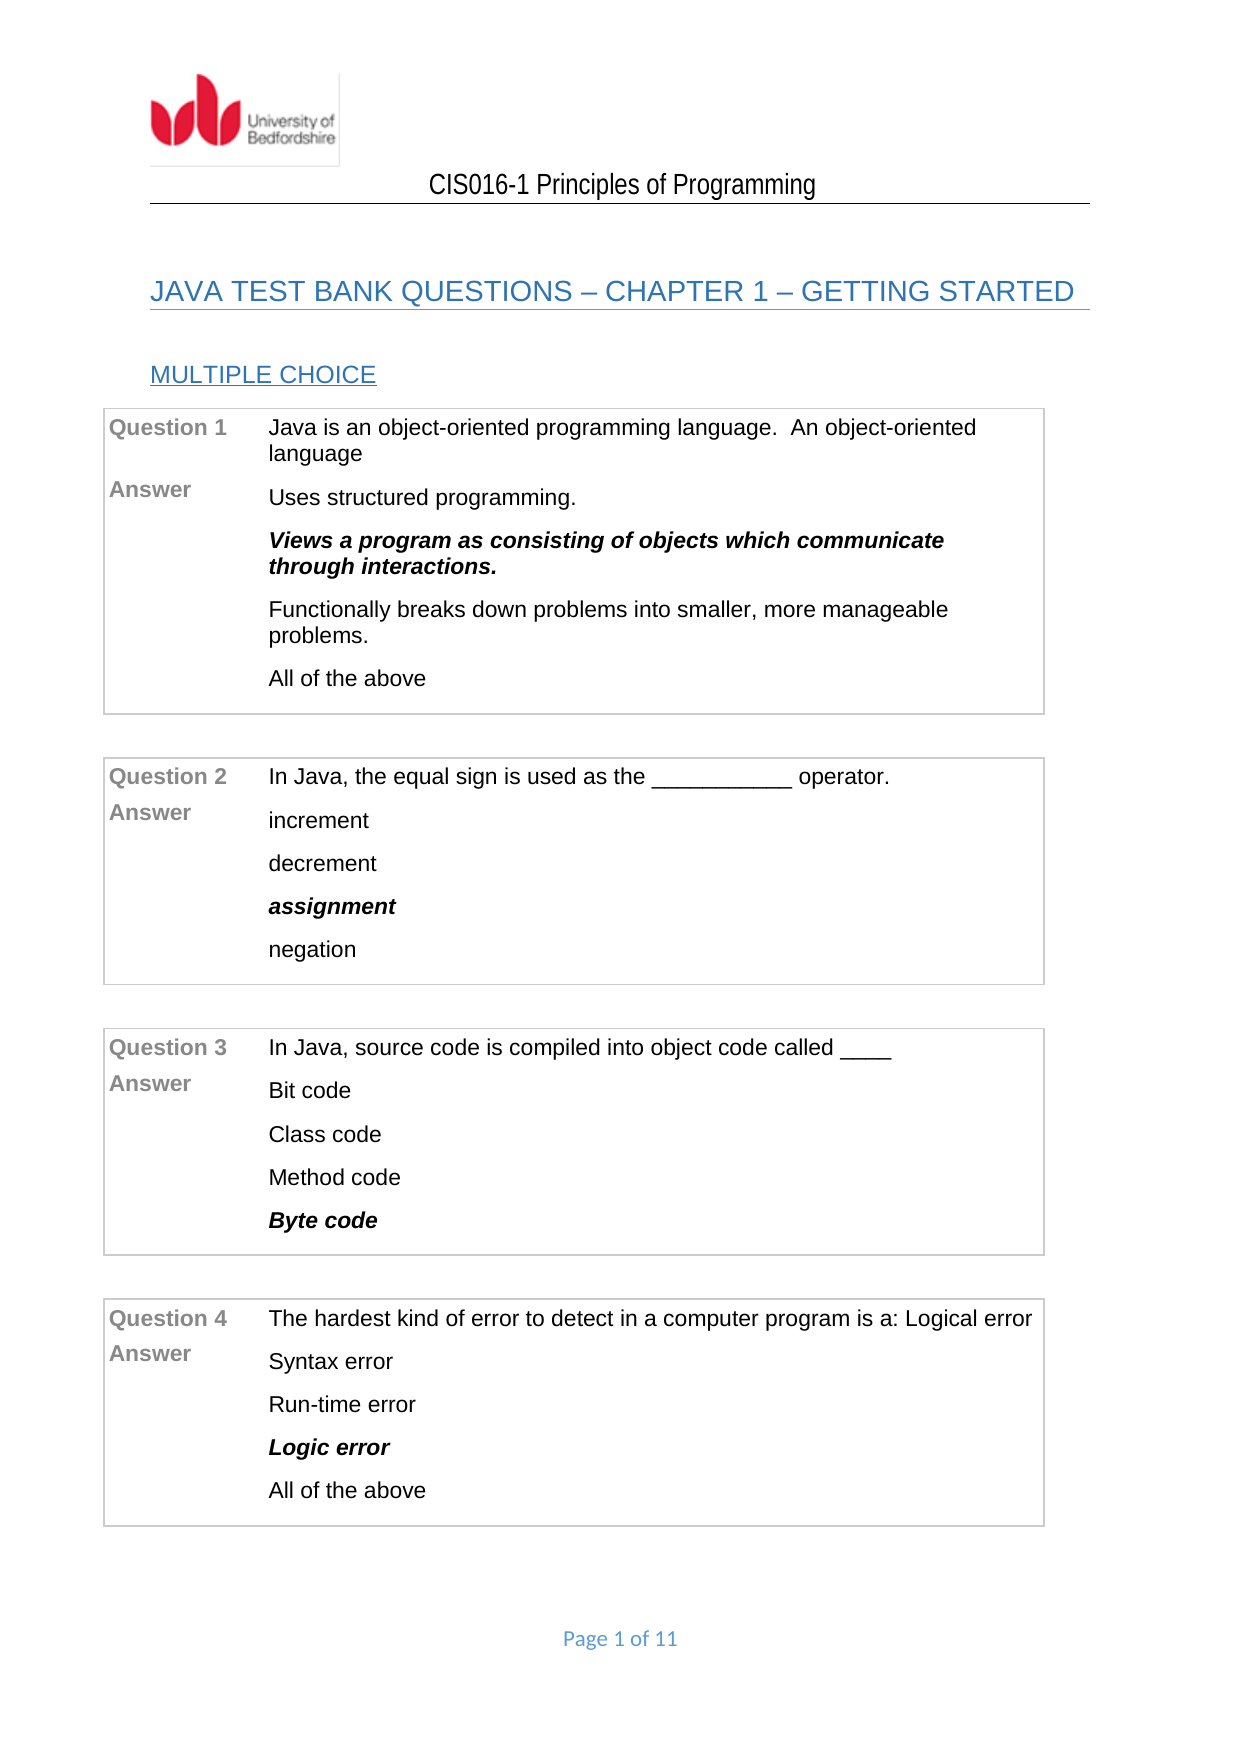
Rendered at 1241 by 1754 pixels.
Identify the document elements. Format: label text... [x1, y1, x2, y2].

table_cell increment decrement assignment negation [264, 794, 1043, 984]
table_header In Java, source code is compiled into object code called ____ [264, 1029, 1043, 1065]
table_cell Answer [105, 471, 264, 713]
table_cell Syntax error Run-time error Logic error All of the above [264, 1336, 1043, 1525]
table_header In Java, the equal sign is used as the ___________ operator. [264, 759, 1043, 794]
table_cell Answer [105, 1336, 264, 1525]
subtitle JAVA TEST BANK QUESTIONS – CHAPTER 1 – GETTING STARTED [150, 274, 1090, 309]
table_cell Bit code Class code Method code Byte code [264, 1065, 1043, 1254]
table_header Java is an object-oriented programming language. An object-oriented language [264, 409, 1043, 471]
table_cell Answer [105, 794, 264, 984]
table_header Question 4 [105, 1300, 264, 1336]
picture [150, 73, 341, 168]
table_header Question 3 [105, 1029, 264, 1065]
table_cell Uses structured programming. Views a program as consisting of objects which communicate through interactions. Functionally breaks down problems into smaller, more manageable problems. All of the above [264, 471, 1043, 713]
text MULTIPLE CHOICE [150, 360, 1090, 388]
table_header Question 1 [105, 409, 264, 471]
table_header The hardest kind of error to detect in a computer program is a: Logical error [264, 1300, 1043, 1336]
table_cell Answer [105, 1065, 264, 1254]
table_header Question 2 [105, 759, 264, 794]
